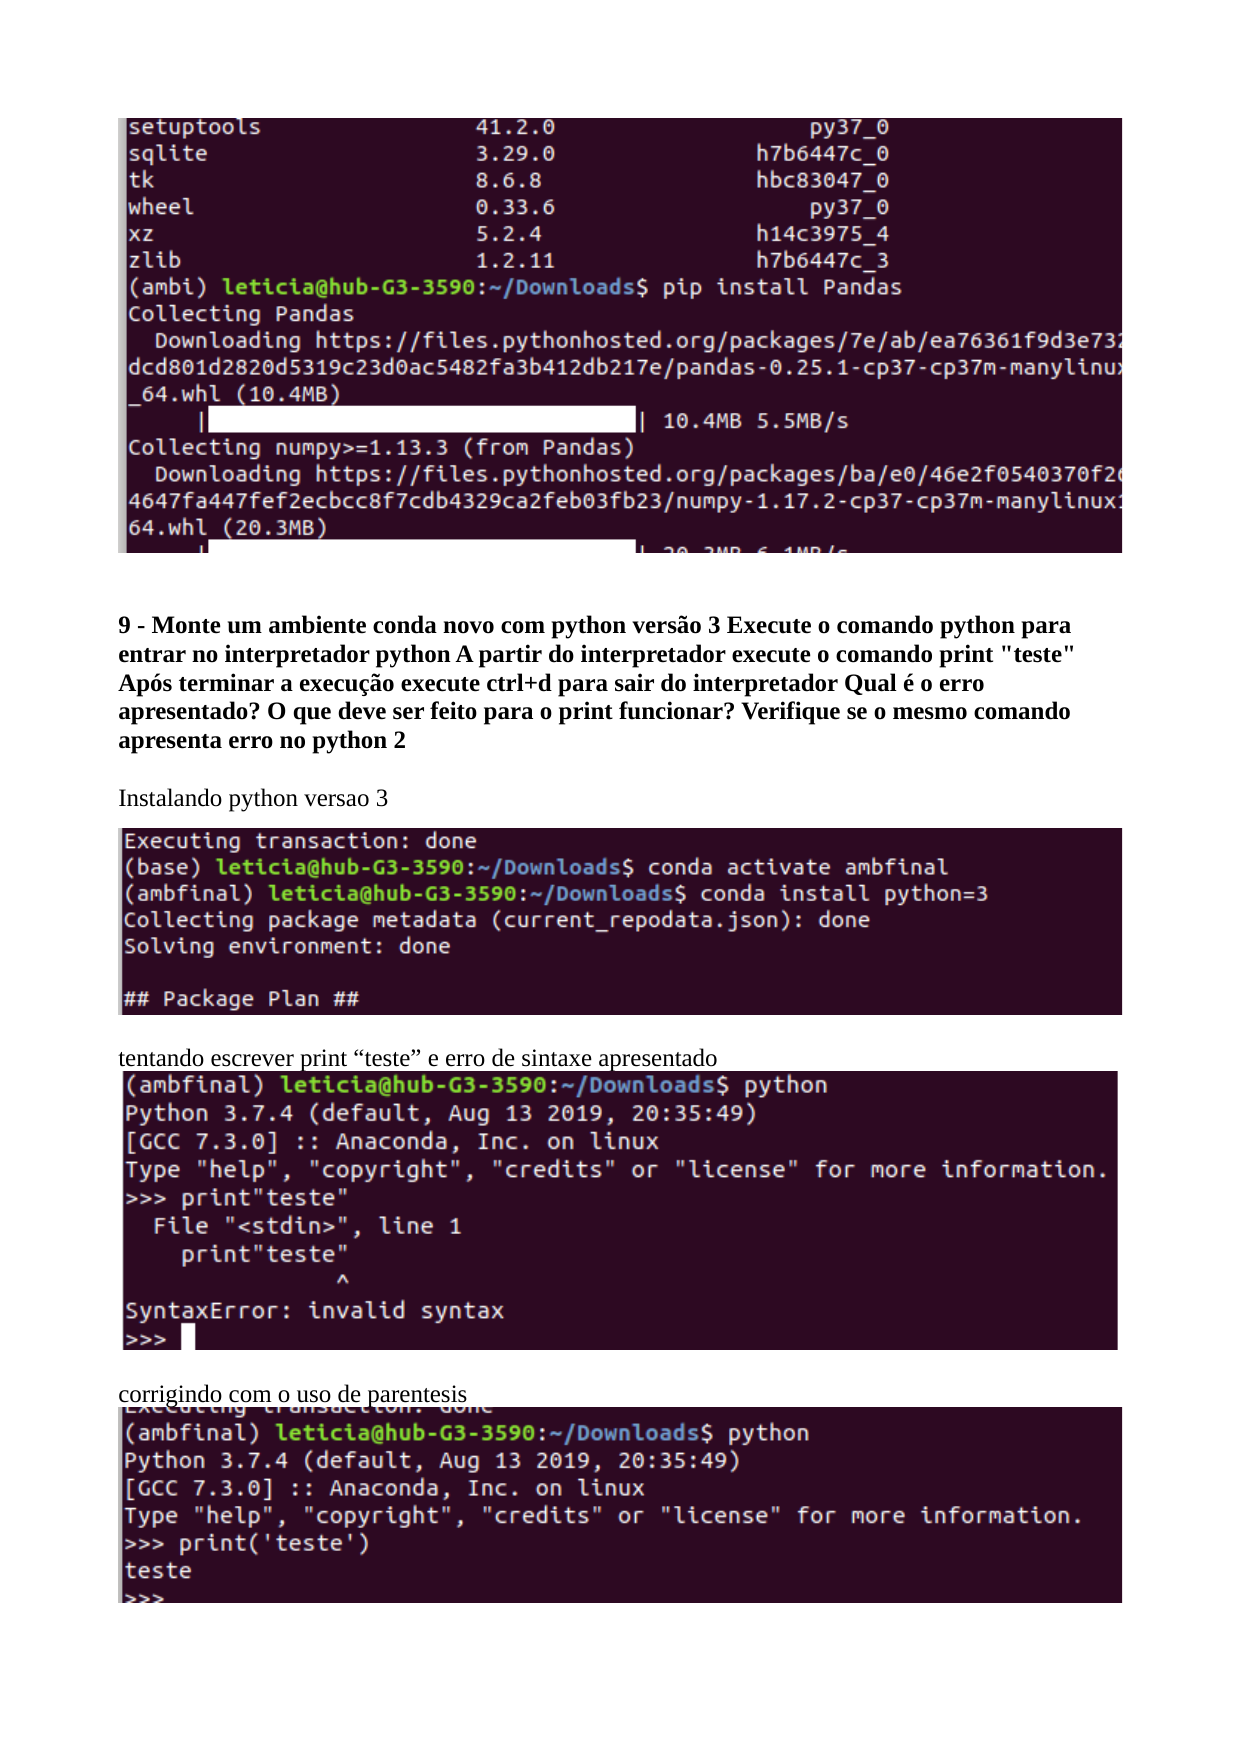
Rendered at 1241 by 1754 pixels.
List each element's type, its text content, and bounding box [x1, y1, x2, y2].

picture [118, 828, 1123, 1015]
picture [118, 1407, 1123, 1603]
text corrigindo com o uso de parentesis [118, 1379, 1122, 1407]
text 9 - Monte um ambiente conda novo com python versão 3 Execute o comando python para entrar no interpretador python A partir do interpretador execute o comando print "teste" Após terminar a execução execute ctrl+d para sair do interpretador Qual é o erro apresentado? O que deve ser feito para o print funcionar? Verifique se o mesmo comando apresenta erro no python 2 [118, 610, 1122, 754]
picture [118, 118, 1123, 553]
text tentando escrever print “teste” e erro de sintaxe apresentado [118, 1043, 1122, 1072]
text Instalando python versao 3 [118, 783, 1122, 811]
picture [122, 1071, 1118, 1350]
